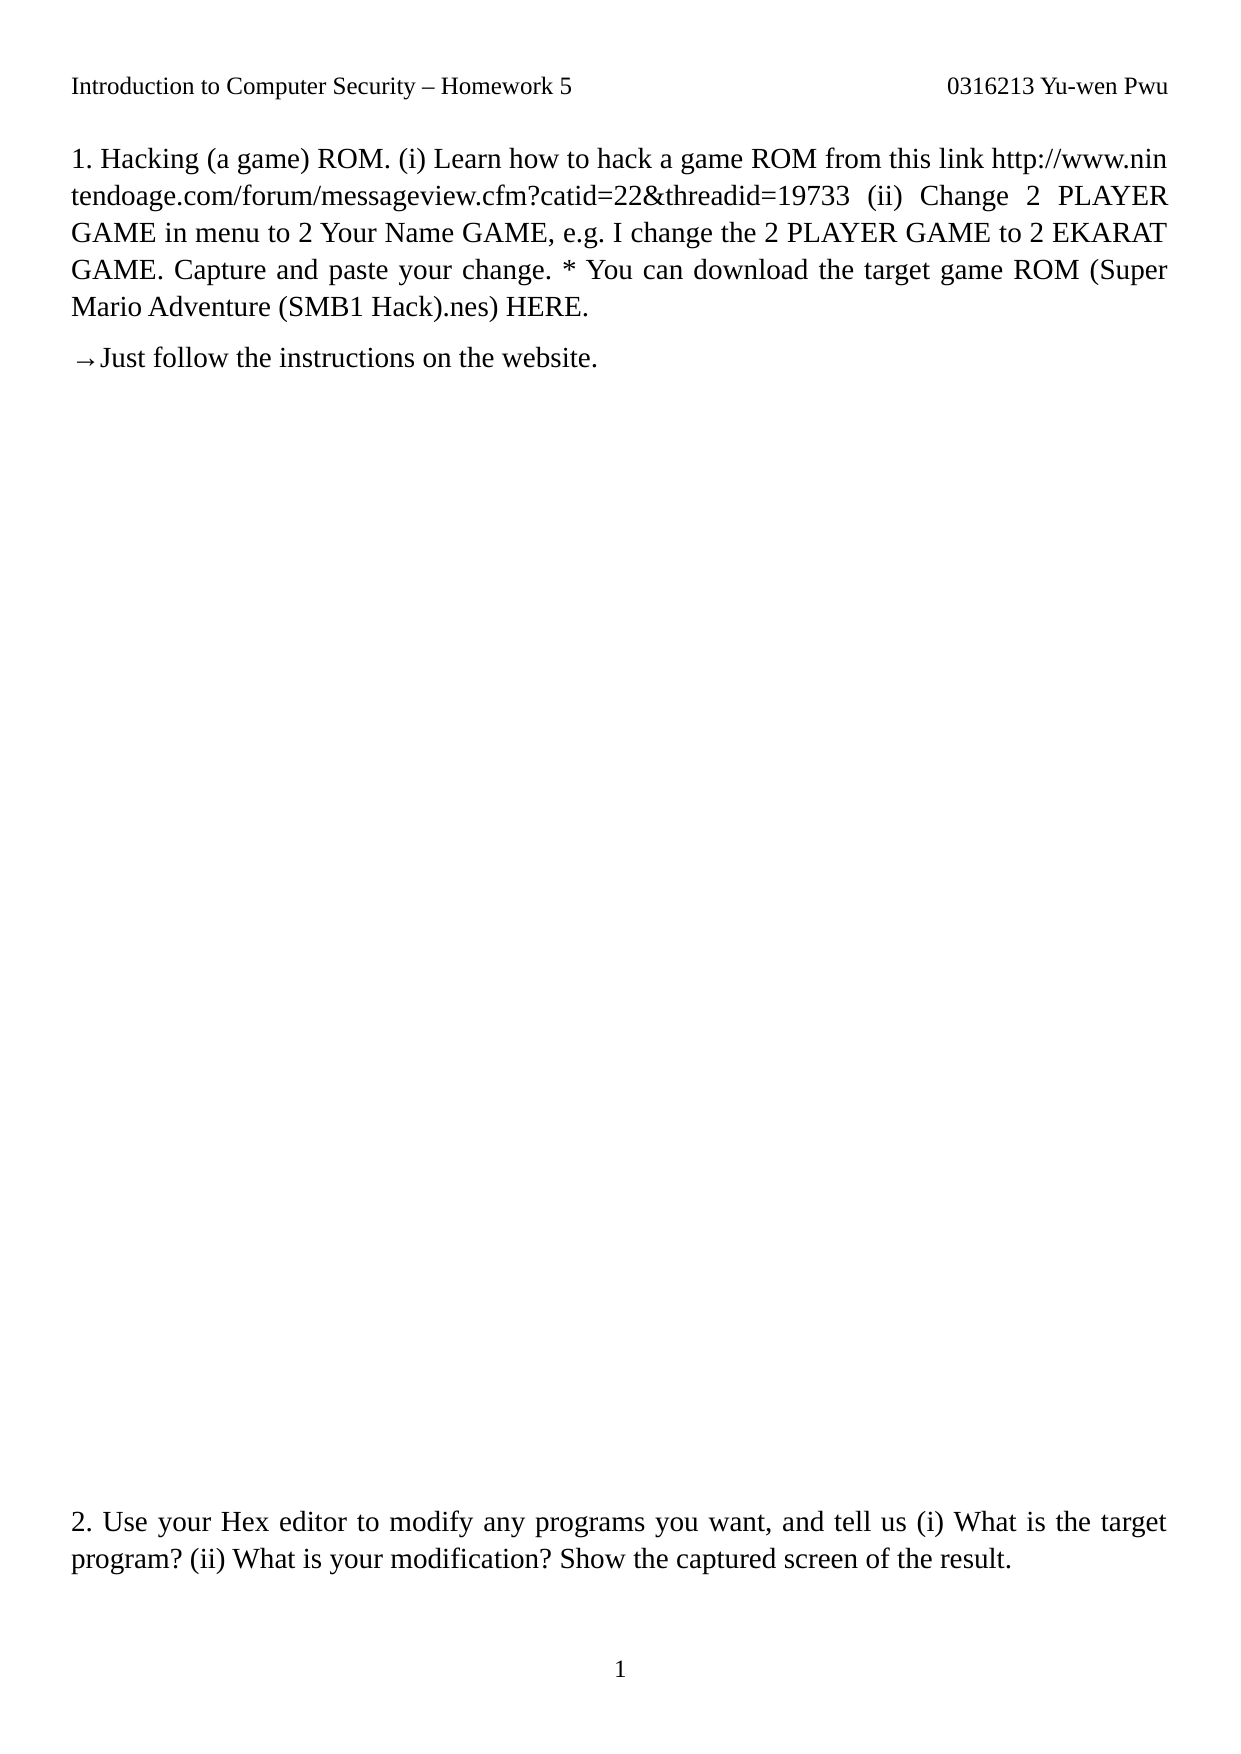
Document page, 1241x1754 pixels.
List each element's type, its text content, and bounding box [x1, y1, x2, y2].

text 2. Use your Hex editor to modify any programs you want, and tell us (i) What is the target program? (ii) What is your modification? Show the captured screen of the result. [71, 1504, 1169, 1575]
text 1. Hacking (a game) ROM. (i) Learn how to hack a game ROM from this link http://www.nin tendoage.com/forum/messageview.cfm?catid=22&threadid=19733 (ii) Change 2 PLAYER GAME in menu to 2 Your Name GAME, e.g. I change the 2 PLAYER GAME to 2 EKARAT GAME. Capture and paste your change. * You can download the target game ROM (Super Mario Adventure (SMB1 Hack).nes) HERE. [71, 141, 1169, 322]
text →Just follow the instructions on the website. [71, 340, 1169, 374]
